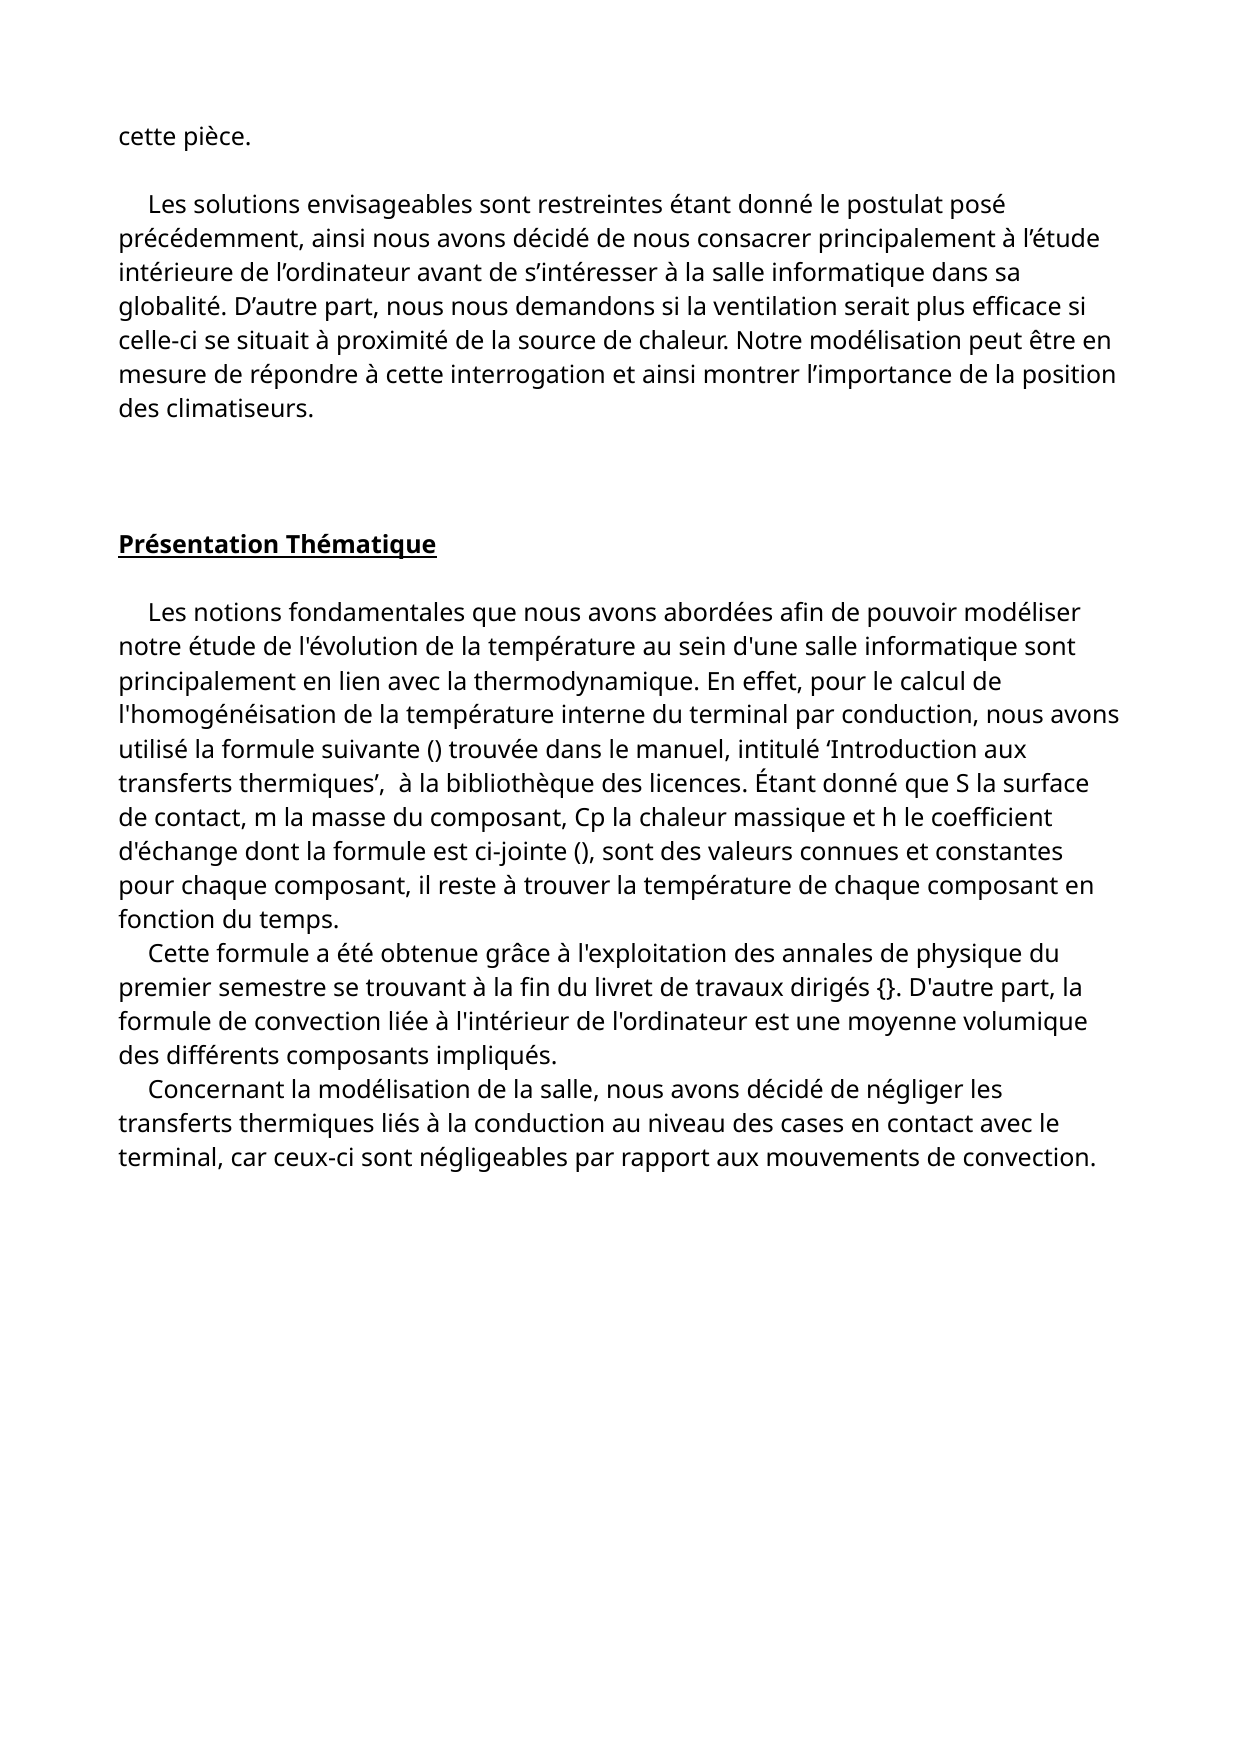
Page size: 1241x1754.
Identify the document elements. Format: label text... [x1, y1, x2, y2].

text cette pièce. [118, 118, 1122, 186]
text Les notions fondamentales que nous avons abordées afin de pouvoir modéliser notre étude de l'évolution de la température au sein d'une salle informatique sont principalement en lien avec la thermodynamique. En effet, pour le calcul de l'homogénéisation de la température interne du terminal par conduction, nous avons utilisé la formule suivante () trouvée dans le manuel, intitulé ‘Introduction aux transferts thermiques’, à la bibliothèque des licences. Étant donné que S la surface de contact, m la masse du composant, Cp la chaleur massique et h le coefficient d'échange dont la formule est ci-jointe (), sont des valeurs connues et constantes pour chaque composant, il reste à trouver la température de chaque composant en fonction du temps. [118, 595, 1122, 936]
text Concernant la modélisation de la salle, nous avons décidé de négliger les transferts thermiques liés à la conduction au niveau des cases en contact avec le terminal, car ceux-ci sont négligeables par rapport aux mouvements de convection. [118, 1072, 1122, 1174]
text Les solutions envisageables sont restreintes étant donné le postulat posé précédemment, ainsi nous avons décidé de nous consacrer principalement à l’étude intérieure de l’ordinateur avant de s’intéresser à la salle informatique dans sa globalité. D’autre part, nous nous demandons si la ventilation serait plus efficace si celle-ci se situait à proximité de la source de chaleur. Notre modélisation peut être en mesure de répondre à cette interrogation et ainsi montrer l’importance de la position des climatiseurs. [118, 186, 1122, 425]
text Présentation Thématique [118, 527, 1122, 561]
text Cette formule a été obtenue grâce à l'exploitation des annales de physique du premier semestre se trouvant à la fin du livret de travaux dirigés {}. D'autre part, la formule de convection liée à l'intérieur de l'ordinateur est une moyenne volumique des différents composants impliqués. [118, 936, 1122, 1072]
